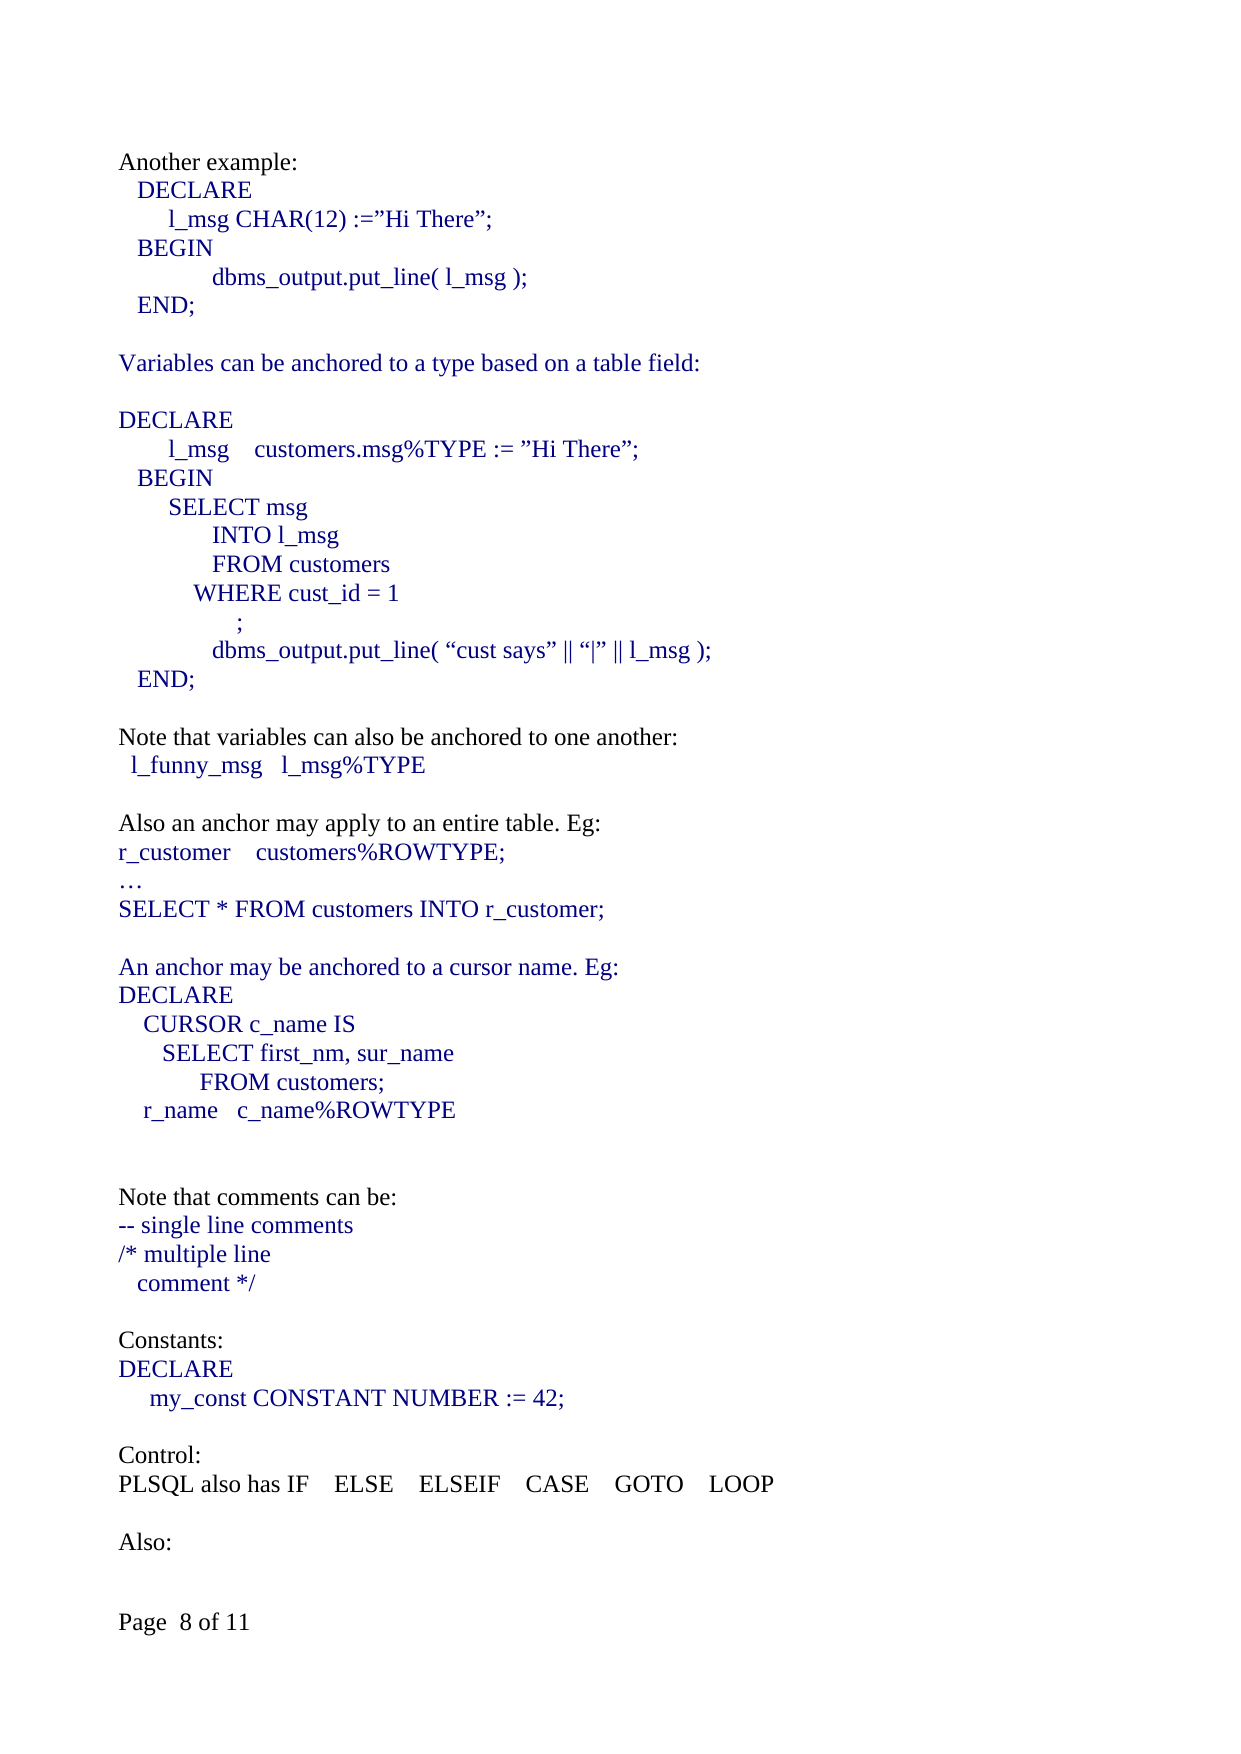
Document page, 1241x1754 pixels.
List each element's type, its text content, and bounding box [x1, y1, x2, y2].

text l_msg customers.msg%TYPE := ”Hi There”; [118, 434, 1122, 463]
text CURSOR c_name IS [118, 1009, 1122, 1038]
text dbms_output.put_line( “cust says” || “|” || l_msg ); [118, 636, 1122, 664]
text Also an anchor may apply to an entire table. Eg: [118, 808, 1122, 837]
text FROM customers; [118, 1067, 1122, 1096]
text comment */ [118, 1268, 1122, 1297]
text WHERE cust_id = 1 [118, 578, 1122, 607]
text An anchor may be anchored to a cursor name. Eg: [118, 952, 1122, 981]
text my_const CONSTANT NUMBER := 42; [118, 1383, 1122, 1412]
text PLSQL also has IF ELSE ELSEIF CASE GOTO LOOP [118, 1469, 1122, 1498]
text Constants: [118, 1326, 1122, 1354]
text Control: [118, 1441, 1122, 1469]
text BEGIN [118, 463, 1122, 492]
text DECLARE [118, 1354, 1122, 1383]
text END; [118, 291, 1122, 319]
text r_customer customers%ROWTYPE; [118, 837, 1122, 866]
text Also: [118, 1527, 1122, 1556]
text r_name c_name%ROWTYPE [118, 1096, 1122, 1124]
text ; [118, 607, 1122, 636]
text Variables can be anchored to a type based on a table field: [118, 348, 1122, 377]
text … [118, 866, 1122, 894]
text SELECT * FROM customers INTO r_customer; [118, 894, 1122, 923]
text DECLARE [118, 406, 1122, 434]
text SELECT msg [118, 492, 1122, 521]
text END; [118, 664, 1122, 693]
text INTO l_msg [118, 521, 1122, 549]
text FROM customers [118, 549, 1122, 578]
text l_msg CHAR(12) :=”Hi There”; [118, 204, 1122, 233]
text SELECT first_nm, sur_name [118, 1038, 1122, 1067]
text /* multiple line [118, 1239, 1122, 1268]
text Note that variables can also be anchored to one another: [118, 722, 1122, 751]
text dbms_output.put_line( l_msg ); [118, 262, 1122, 291]
text l_funny_msg l_msg%TYPE [118, 751, 1122, 779]
text DECLARE [118, 176, 1122, 204]
text BEGIN [118, 233, 1122, 262]
text Note that comments can be: [118, 1182, 1122, 1211]
text DECLARE [118, 981, 1122, 1009]
text -- single line comments [118, 1211, 1122, 1239]
text Another example: [118, 147, 1122, 176]
